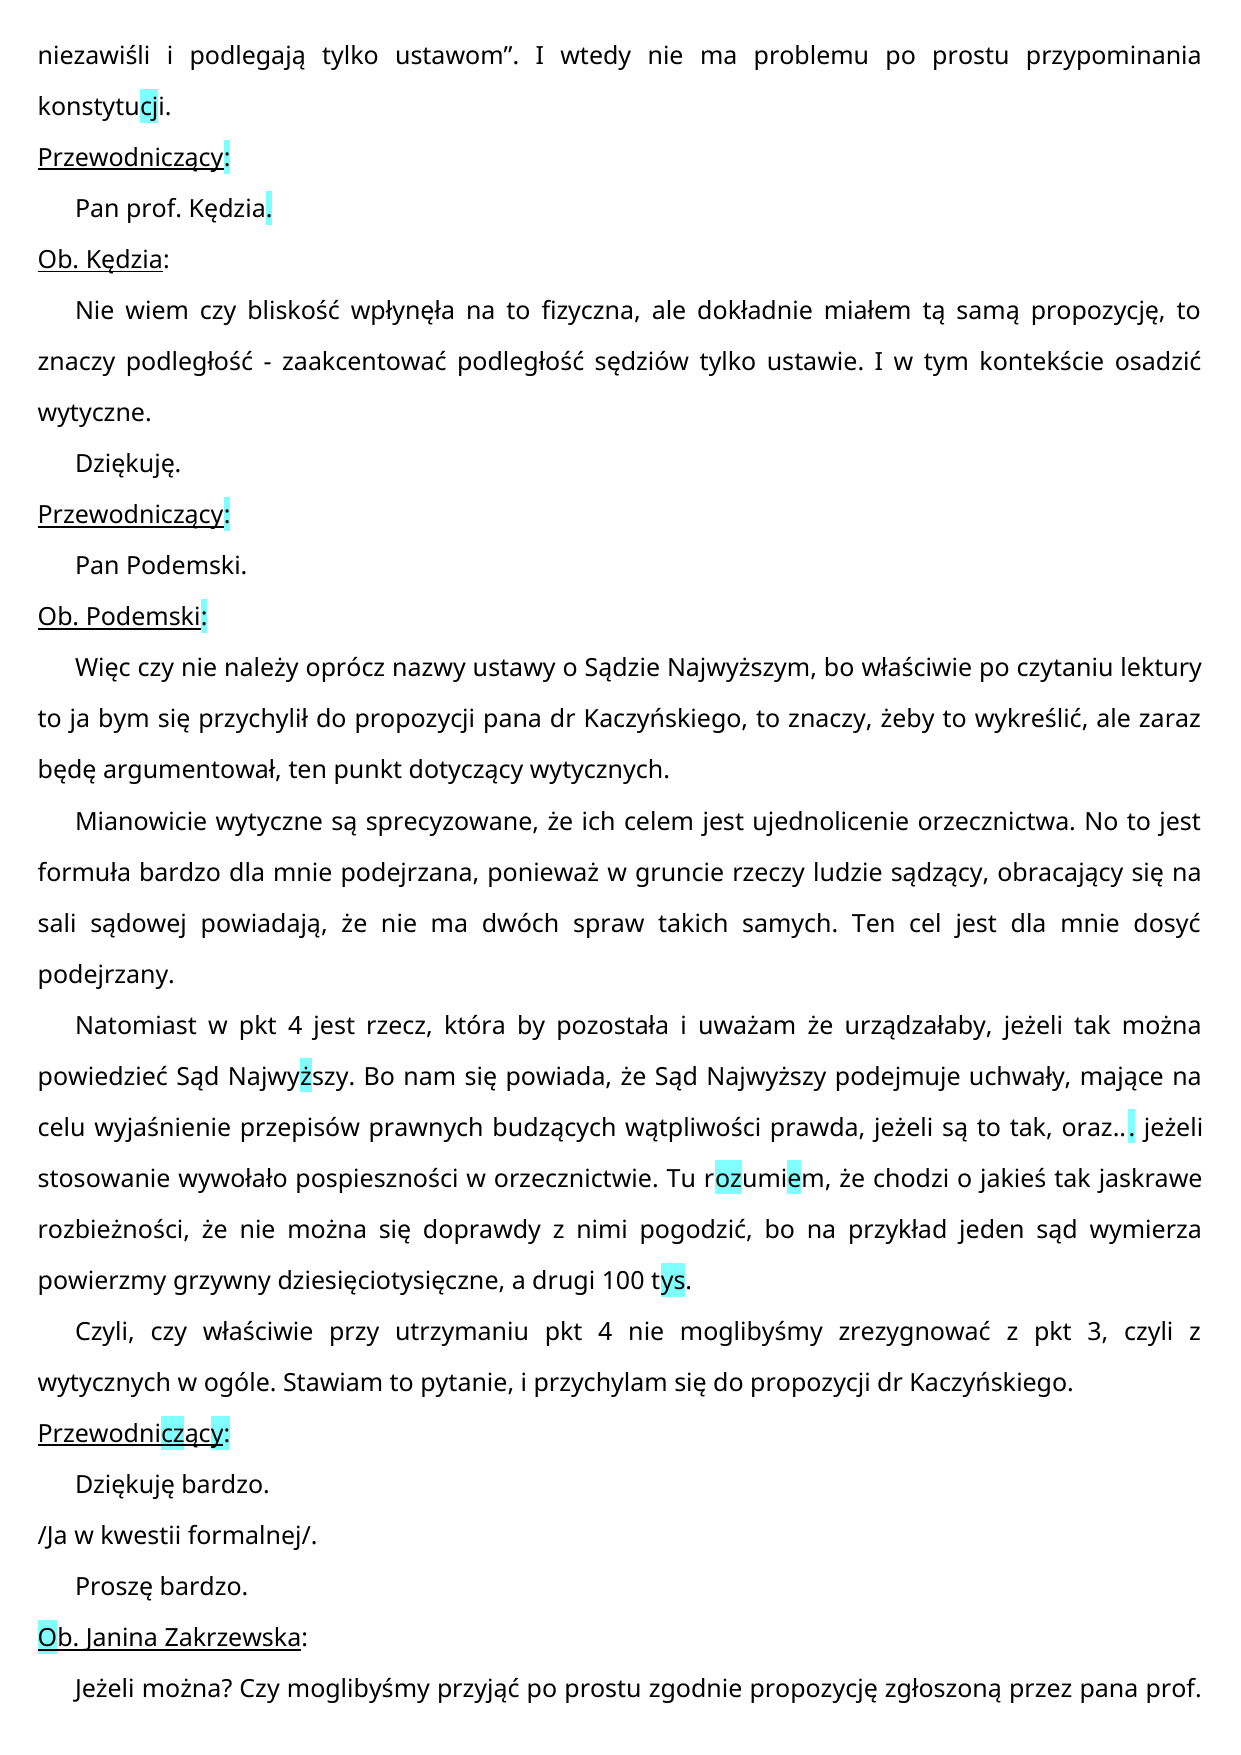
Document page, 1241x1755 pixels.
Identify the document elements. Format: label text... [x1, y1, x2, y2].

text Ob. Podemski: [37, 599, 1203, 633]
text Przewodniczący: [37, 497, 1203, 531]
text Jeżeli można? Czy moglibyśmy przyjąć po prostu zgodnie propozycję zgłoszoną przez pana prof. [37, 1671, 1203, 1705]
text Dziękuję. [37, 446, 1203, 480]
text /Ja w kwestii formalnej/. [37, 1518, 1203, 1552]
text Ob. Janina Zakrzewska: [37, 1620, 1203, 1654]
text Dziękuję bardzo. [37, 1467, 1203, 1501]
text Czyli, czy właściwie przy utrzymaniu pkt 4 nie moglibyśmy zrezygnować z pkt 3, czyli z wytycznych w ogóle. Stawiam to pytanie, i przychylam się do propozycji dr Kaczyńskiego. [37, 1313, 1203, 1399]
text Pan prof. Kędzia. [37, 191, 1203, 225]
text Ob. Kędzia: [37, 242, 1203, 276]
text Mianowicie wytyczne są sprecyzowane, że ich celem jest ujednolicenie orzecznictwa. No to jest formuła bardzo dla mnie podejrzana, ponieważ w gruncie rzeczy ludzie sądzący, obracający się na sali sądowej powiadają, że nie ma dwóch spraw takich samych. Ten cel jest dla mnie dosyć podejrzany. [37, 803, 1203, 990]
text Natomiast w pkt 4 jest rzecz, która by pozostała i uważam że urządzałaby, jeżeli tak można powiedzieć Sąd Najwyższy. Bo nam się powiada, że Sąd Najwyższy podejmuje uchwały, mające na celu wyjaśnienie przepisów prawnych budzących wątpliwości prawda, jeżeli są to tak, oraz... jeżeli stosowanie wywołało pospieszności w orzecznictwie. Tu rozumiem, że chodzi o jakieś tak jaskrawe rozbieżności, że nie można się doprawdy z nimi pogodzić, bo na przykład jeden sąd wymierza powierzmy grzywny dziesięciotysięczne, a drugi 100 tys. [37, 1007, 1203, 1297]
text Proszę bardzo. [37, 1569, 1203, 1603]
text Więc czy nie należy oprócz nazwy ustawy o Sądzie Najwyższym, bo właściwie po czytaniu lektury to ja bym się przychylił do propozycji pana dr Kaczyńskiego, to znaczy, żeby to wykreślić, ale zaraz będę argumentował, ten punkt dotyczący wytycznych. [37, 650, 1203, 786]
text Przewodniczący: [37, 139, 1203, 174]
text Pan Podemski. [37, 548, 1203, 582]
text niezawiśli i podlegają tylko ustawom”. I wtedy nie ma problemu po prostu przypominania konstytucji. [37, 37, 1203, 123]
text Nie wiem czy bliskość wpłynęła na to fizyczna, ale dokładnie miałem tą samą propozycję, to znaczy podległość - zaakcentować podległość sędziów tylko ustawie. I w tym kontekście osadzić wytyczne. [37, 293, 1203, 429]
text Przewodniczący: [37, 1416, 1203, 1450]
